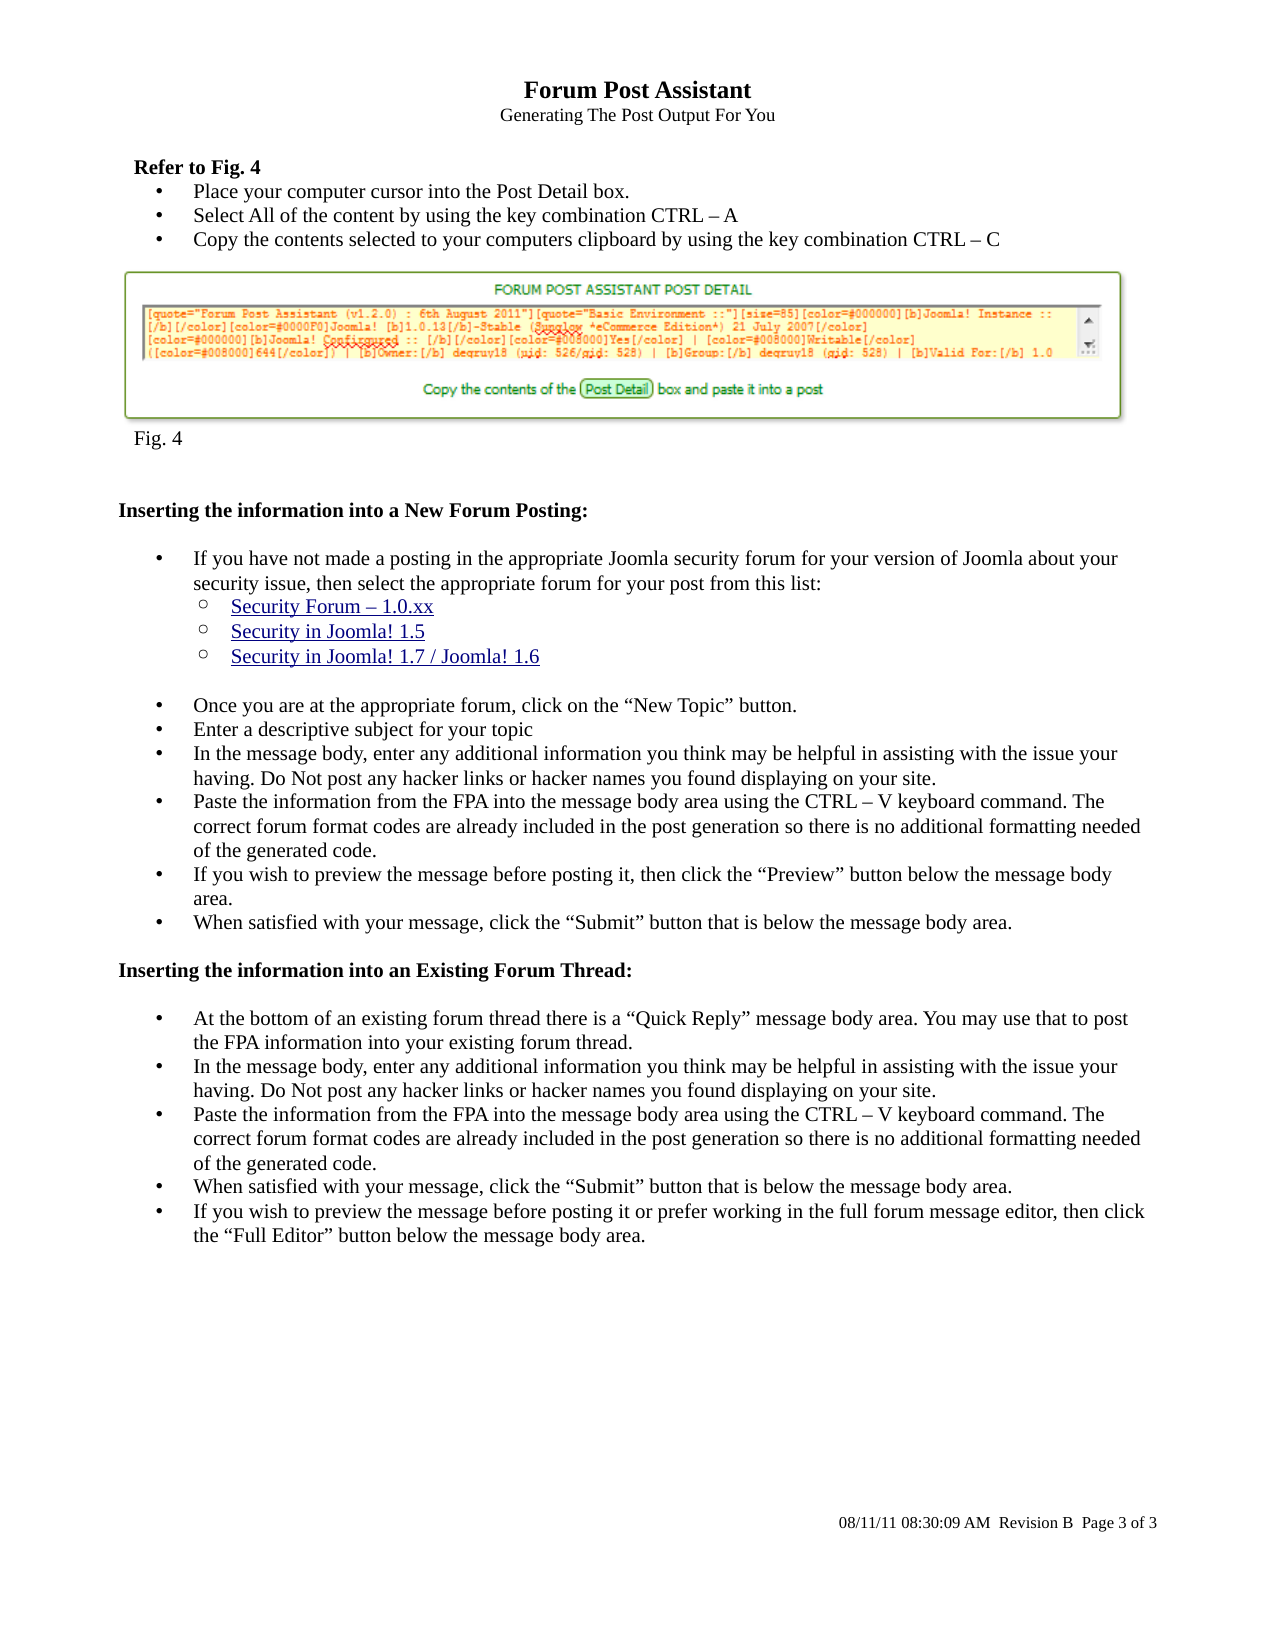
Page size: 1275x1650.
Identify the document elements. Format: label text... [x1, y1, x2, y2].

list If you wish to preview the message before posting it, then click the “Preview” button below the message body area. [156, 862, 1157, 910]
list When satisfied with your message, click the “Submit” button that is below the message body area. [156, 1174, 1157, 1198]
text Inserting the information into an Existing Forum Thread: [118, 958, 1157, 982]
list Copy the contents selected to your computers clipboard by using the key combination CTRL – C [156, 227, 1157, 251]
list Select All of the content by using the key combination CTRL – A [156, 203, 1157, 227]
list Enter a descriptive subject for your topic [156, 717, 1157, 741]
list Paste the information from the FPA into the message body area using the CTRL – V keyboard command. The correct forum format codes are already included in the post generation so there is no additional formatting needed of the generated code. [156, 789, 1157, 862]
list Once you are at the appropriate forum, click on the “New Topic” button. [156, 693, 1157, 717]
list If you have not made a posting in the appropriate Joomla security forum for your version of Joomla about your security issue, then select the appropriate forum for your post from this list: [156, 546, 1157, 594]
list At the bottom of an existing forum thread there is a “Quick Reply” message body area. You may use that to post the FPA information into your existing forum thread. [156, 1006, 1157, 1054]
list Paste the information from the FPA into the message body area using the CTRL – V keyboard command. The correct forum format codes are already included in the post generation so there is no additional formatting needed of the generated code. [156, 1102, 1157, 1174]
text Fig. 4 [118, 251, 1157, 450]
list If you wish to preview the message before posting it or prefer working in the full forum message editor, then click the “Full Editor” button below the message body area. [156, 1198, 1157, 1247]
list Security in Joomla! 1.7 / Joomla! 1.6 [193, 644, 1157, 669]
list In the message body, enter any additional information you think may be helpful in assisting with the issue your having. Do Not post any hacker links or hacker names you found displaying on your site. [156, 741, 1157, 789]
list Security Forum – 1.0.xx [193, 594, 1157, 619]
text Refer to Fig. 4 [118, 155, 1157, 179]
text Inserting the information into a New Forum Posting: [118, 498, 1157, 522]
list Security in Joomla! 1.5 [193, 619, 1157, 644]
list Place your computer cursor into the Post Detail box. [156, 179, 1157, 203]
list In the message body, enter any additional information you think may be helpful in assisting with the issue your having. Do Not post any hacker links or hacker names you found displaying on your site. [156, 1054, 1157, 1102]
list When satisfied with your message, click the “Submit” button that is below the message body area. [156, 910, 1157, 934]
